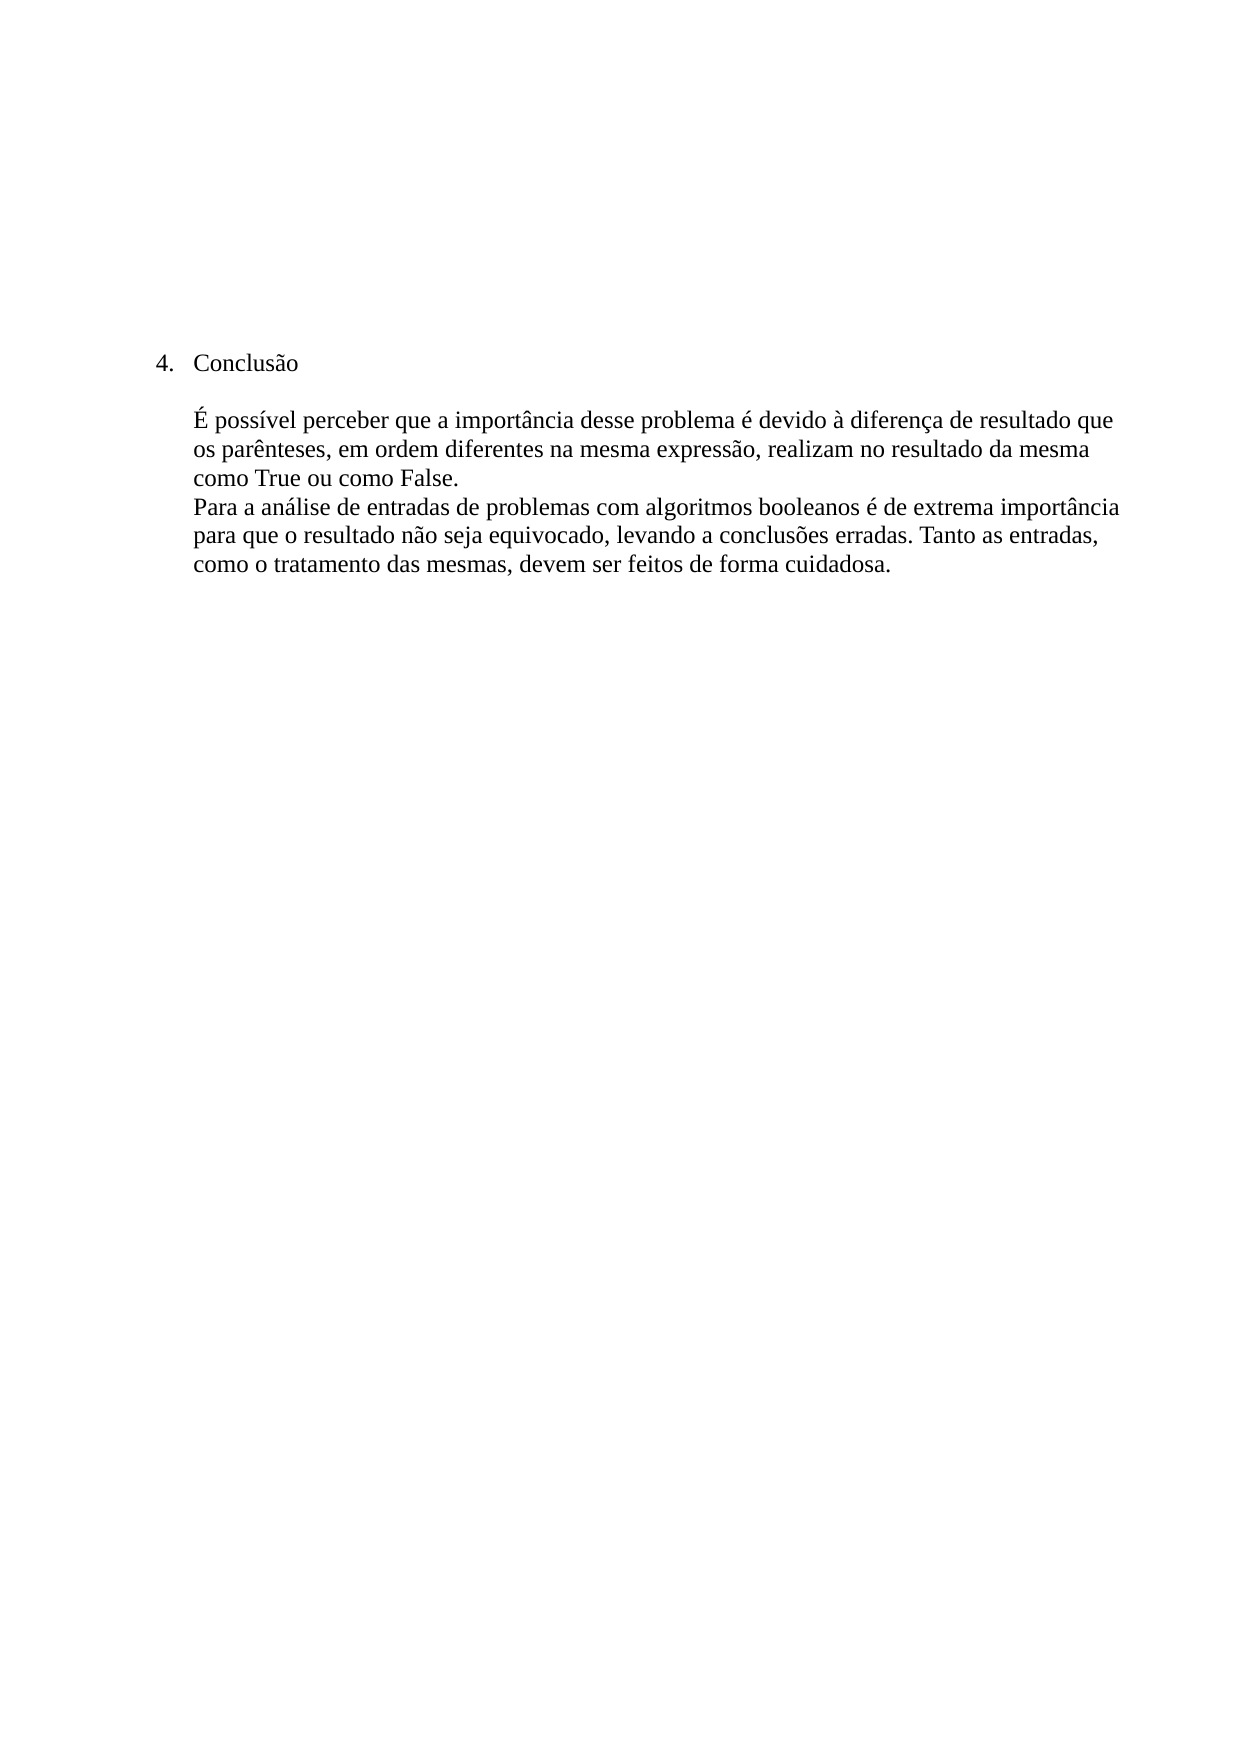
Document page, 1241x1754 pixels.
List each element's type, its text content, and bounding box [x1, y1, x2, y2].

list Para a análise de entradas de problemas com algoritmos booleanos é de extrema importância para que o resultado não seja equivocado, levando a conclusões erradas. Tanto as entradas, como o tratamento das mesmas, devem ser feitos de forma cuidadosa. [156, 492, 1122, 578]
list Conclusão [156, 348, 1122, 377]
list É possível perceber que a importância desse problema é devido à diferença de resultado que os parênteses, em ordem diferentes na mesma expressão, realizam no resultado da mesma como True ou como False. [156, 406, 1122, 492]
